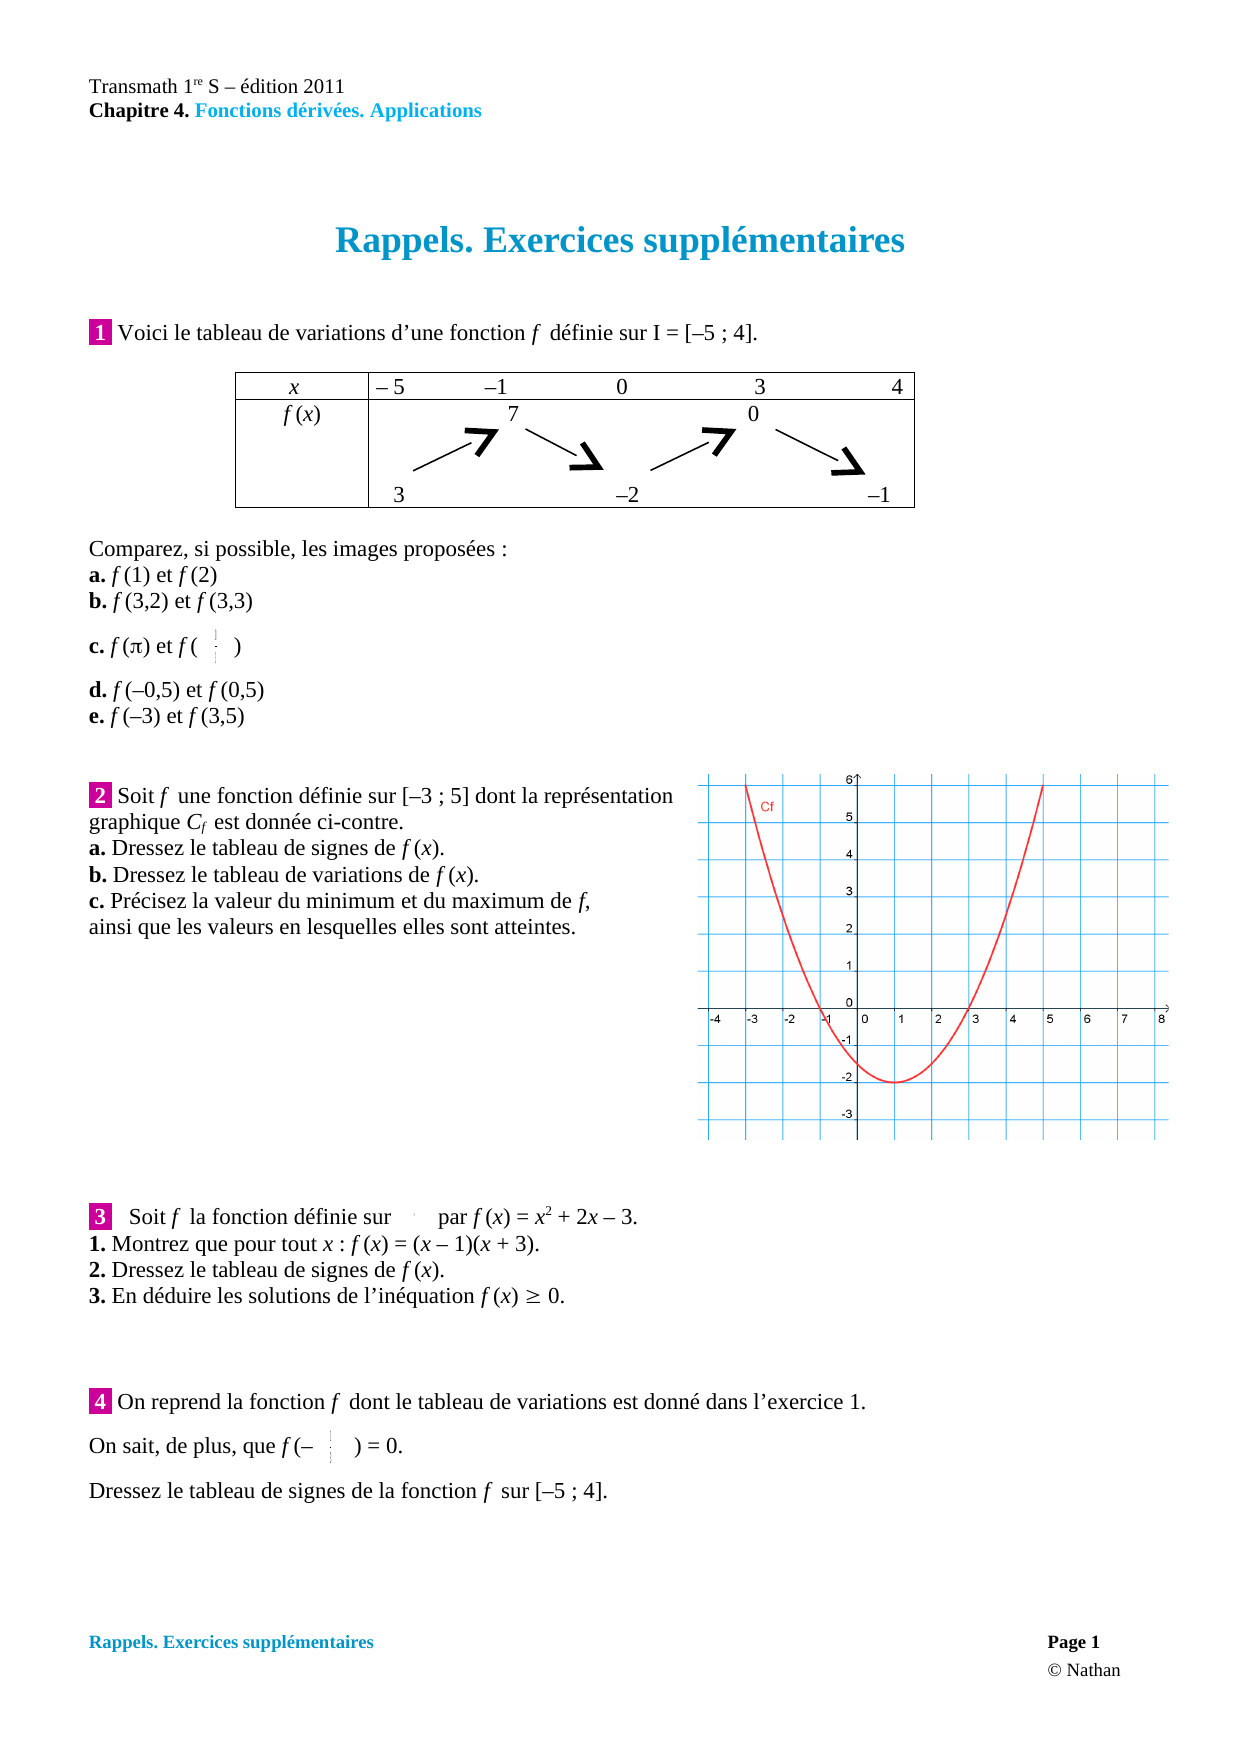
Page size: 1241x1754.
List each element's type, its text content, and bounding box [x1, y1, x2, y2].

text 2 Soit f une fonction définie sur [–3 ; 5] dont la représentation graphique Cf est donnée ci-contre. [89, 782, 696, 834]
text a. Dressez le tableau de signes de f (x). [89, 834, 696, 861]
text ainsi que les valeurs en lesquelles elles sont atteintes. [89, 913, 696, 940]
text 1. Montrez que pour tout x : f (x) = (x – 1)(x + 3). [89, 1230, 1152, 1256]
text 3 . Soit f la fonction définie sur par f (x) = x2 + 2x – 3. [89, 1203, 1152, 1230]
text d. f (–0,5) et f (0,5) [89, 676, 1152, 703]
table_cell f (x) [236, 400, 368, 507]
table_header – 5 –1 0 3 4 [369, 373, 914, 399]
text 1 Voici le tableau de variations d’une fonction f définie sur I = [–5 ; 4]. [89, 319, 1152, 345]
text 4 On reprend la fonction f dont le tableau de variations est donné dans l’exercice 1. [89, 1388, 1152, 1414]
text c. Précisez la valeur du minimum et du maximum de f, [89, 887, 696, 913]
text a. f (1) et f (2) [89, 561, 1152, 587]
text Comparez, si possible, les images proposées : [89, 535, 1152, 561]
text 2. Dressez le tableau de signes de f (x). [89, 1256, 1152, 1282]
text e. f (–3) et f (3,5) [89, 703, 1152, 729]
text b. f (3,2) et f (3,3) [89, 587, 1152, 614]
text 3. En déduire les solutions de l’inéquation f (x) ³ 0. [89, 1282, 1152, 1309]
table_header x [236, 373, 368, 399]
text b. Dressez le tableau de variations de f (x). [89, 861, 696, 887]
text c. f () et f () [89, 614, 1152, 676]
text On sait, de plus, que f (– ) = 0. [89, 1414, 1152, 1477]
title Rappels. Exercices supplémentaires [89, 217, 1152, 260]
text Dressez le tableau de signes de la fonction f sur [–5 ; 4]. [89, 1477, 1152, 1503]
table_cell 7 0 3 –2 –1 [369, 400, 914, 507]
